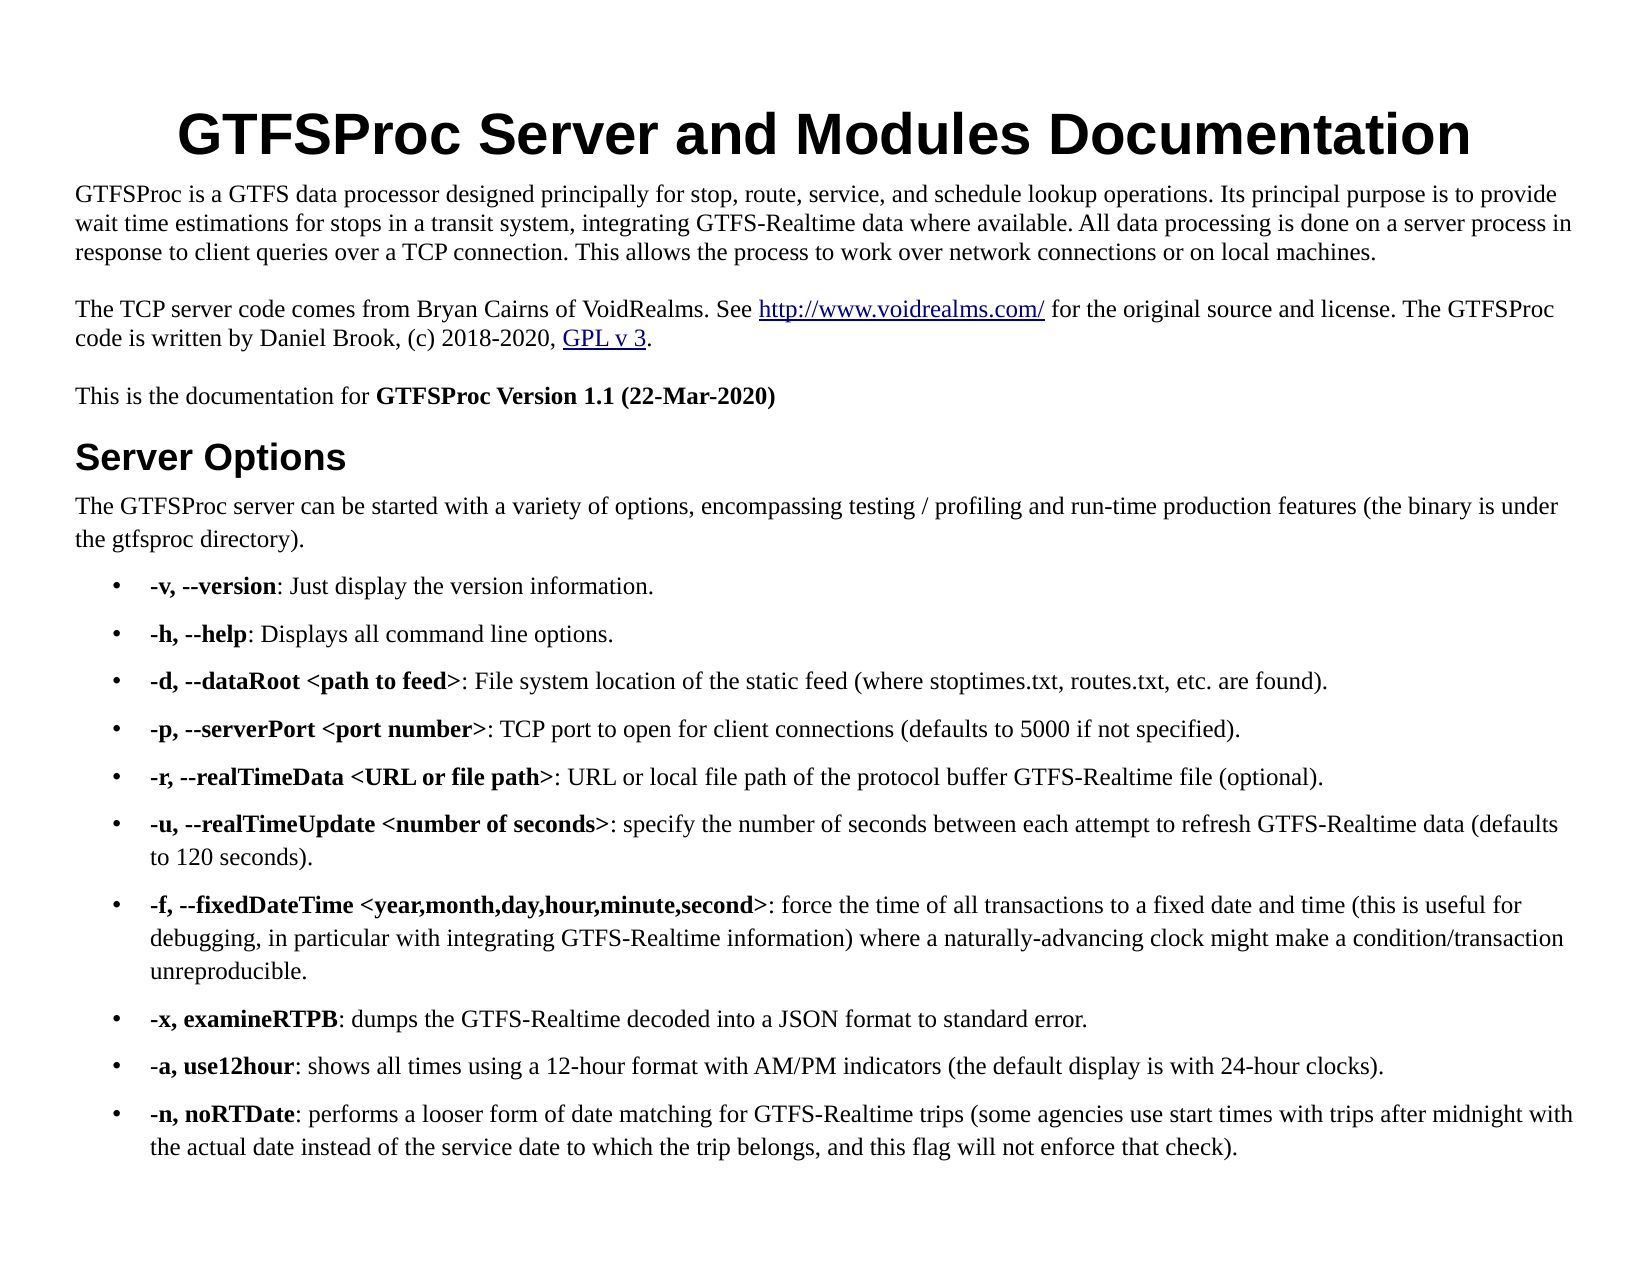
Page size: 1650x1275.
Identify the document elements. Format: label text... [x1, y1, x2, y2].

list -u, --realTimeUpdate <number of seconds>: specify the number of seconds between each attempt to refresh GTFS-Realtime data (defaults to 120 seconds). [112, 809, 1575, 871]
list -p, --serverPort <port number>: TCP port to open for client connections (defaults to 5000 if not specified). [112, 714, 1575, 743]
list -f, --fixedDateTime <year,month,day,hour,minute,second>: force the time of all transactions to a fixed date and time (this is useful for debugging, in particular with integrating GTFS-Realtime information) where a naturally-advancing clock might make a condition/transaction unreproducible. [112, 890, 1575, 985]
list -a, use12hour: shows all times using a 12-hour format with AM/PM indicators (the default display is with 24-hour clocks). [112, 1051, 1575, 1080]
title GTFSProc Server and Modules Documentation [75, 100, 1575, 167]
text GTFSProc is a GTFS data processor designed principally for stop, route, service, and schedule lookup operations. Its principal purpose is to provide wait time estimations for stops in a transit system, integrating GTFS-Realtime data where available. All data processing is done on a server process in response to client queries over a TCP connection. This allows the process to work over network connections or on local machines. [75, 179, 1575, 266]
list -n, noRTDate: performs a looser form of date matching for GTFS-Realtime trips (some agencies use start times with trips after midnight with the actual date instead of the service date to which the trip belongs, and this flag will not enforce that check). [112, 1099, 1575, 1161]
list -r, --realTimeData <URL or file path>: URL or local file path of the protocol buffer GTFS-Realtime file (optional). [112, 762, 1575, 791]
list -d, --dataRoot <path to feed>: File system location of the static feed (where stoptimes.txt, routes.txt, etc. are found). [112, 667, 1575, 695]
list -x, examineRTPB: dumps the GTFS-Realtime decoded into a JSON format to standard error. [112, 1004, 1575, 1032]
text This is the documentation for GTFSProc Version 1.1 (22-Mar-2020) [75, 381, 1575, 409]
text The TCP server code comes from Bryan Cairns of VoidRealms. See http://www.voidrealms.com/ for the original source and license. The GTFSProc code is written by Daniel Brook, (c) 2018-2020, GPL v 3. [75, 294, 1575, 352]
subtitle Server Options [75, 434, 1575, 478]
list -h, --help: Displays all command line options. [112, 619, 1575, 648]
text The GTFSProc server can be started with a variety of options, encompassing testing / profiling and run-time production features (the binary is under the gtfsproc directory). [75, 491, 1575, 552]
list -v, --version: Just display the version information. [112, 571, 1575, 600]
